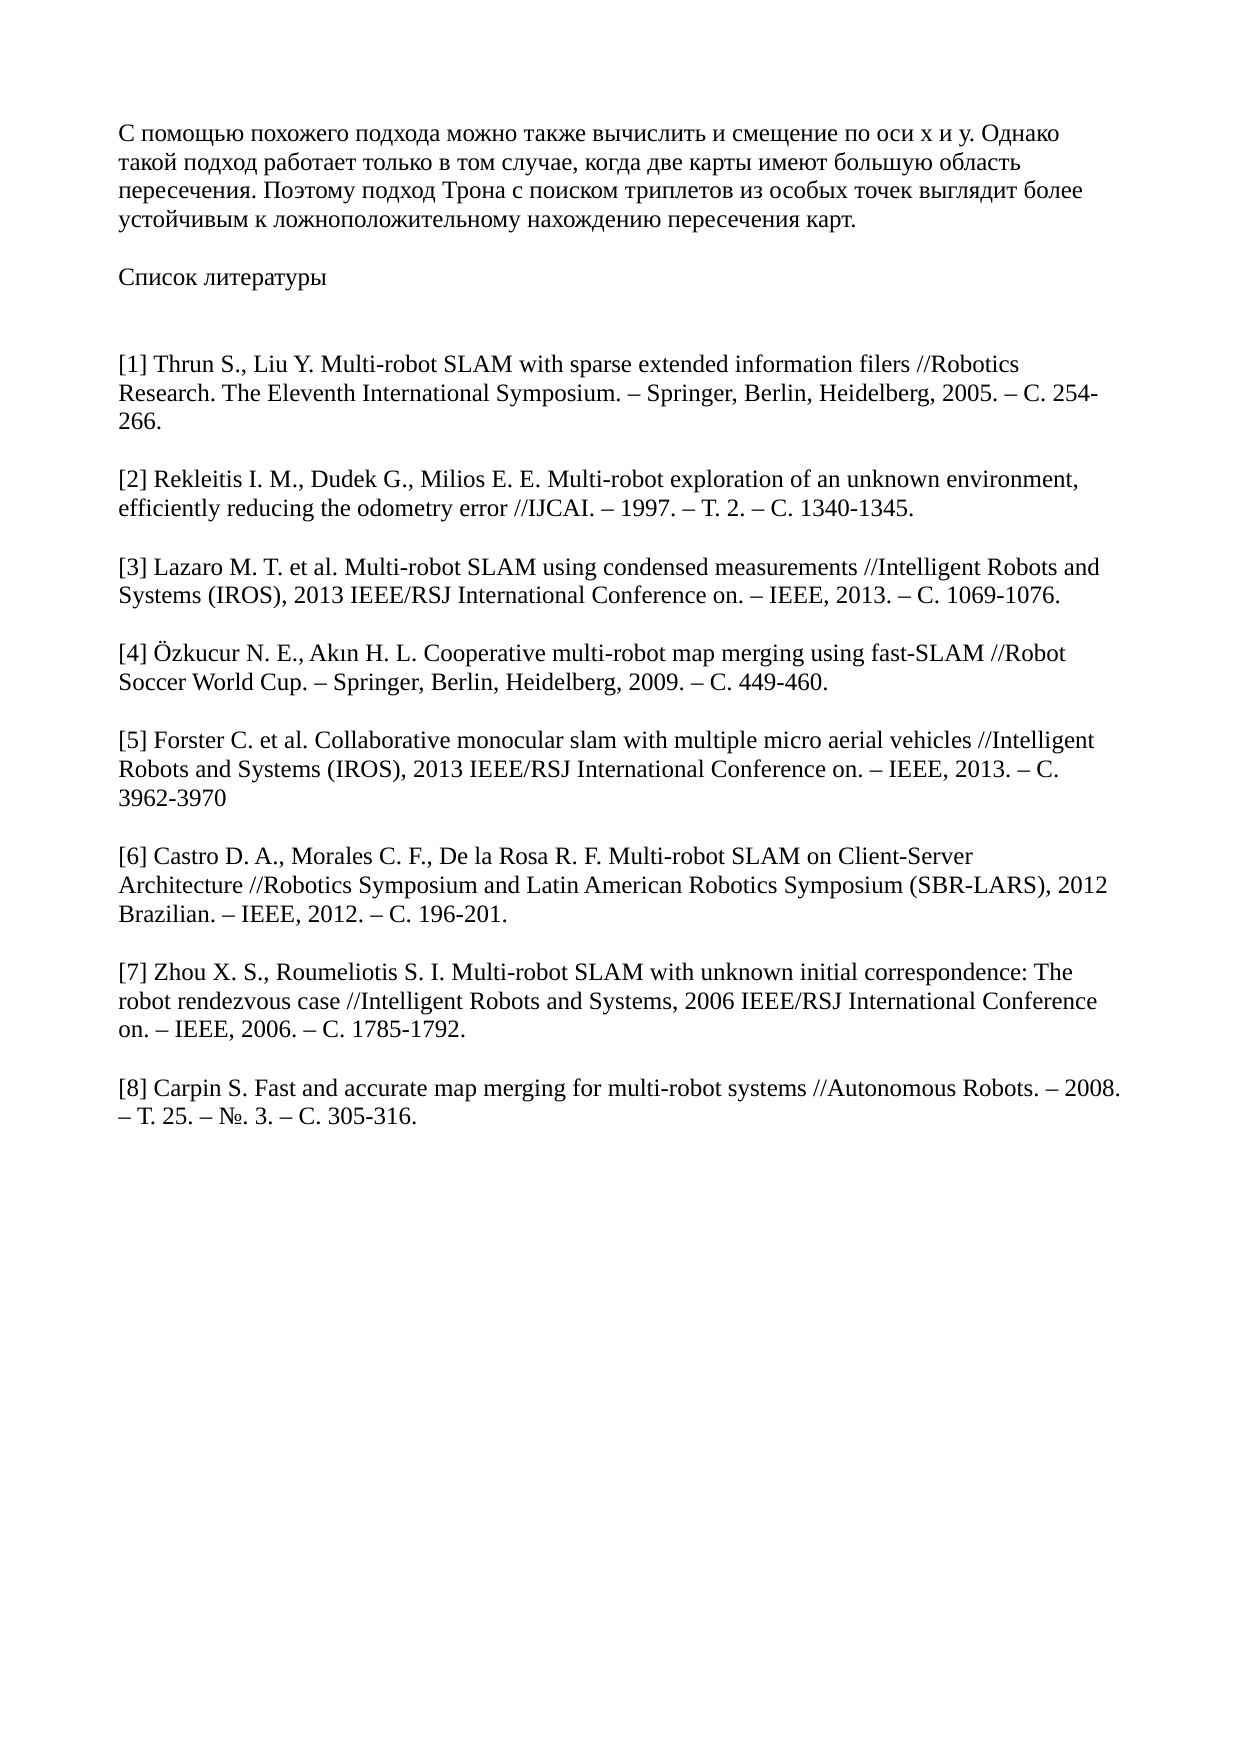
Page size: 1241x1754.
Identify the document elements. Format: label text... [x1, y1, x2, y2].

text [3] Lazaro M. T. et al. Multi-robot SLAM using condensed measurements //Intelligent Robots and Systems (IROS), 2013 IEEE/RSJ International Conference on. – IEEE, 2013. – С. 1069-1076. [118, 552, 1122, 609]
text [7] Zhou X. S., Roumeliotis S. I. Multi-robot SLAM with unknown initial correspondence: The robot rendezvous case //Intelligent Robots and Systems, 2006 IEEE/RSJ International Conference on. – IEEE, 2006. – С. 1785-1792. [118, 957, 1122, 1043]
text [1] Thrun S., Liu Y. Multi-robot SLAM with sparse extended information filers //Robotics Research. The Eleventh International Symposium. – Springer, Berlin, Heidelberg, 2005. – С. 254-266. [118, 349, 1122, 435]
text [8] Carpin S. Fast and accurate map merging for multi-robot systems //Autonomous Robots. – 2008. – Т. 25. – №. 3. – С. 305-316. [118, 1073, 1122, 1130]
text [6] Castro D. A., Morales C. F., De la Rosa R. F. Multi-robot SLAM on Client-Server Architecture //Robotics Symposium and Latin American Robotics Symposium (SBR-LARS), 2012 Brazilian. – IEEE, 2012. – С. 196-201. [118, 841, 1122, 927]
text С помощью похожего подхода можно также вычислить и смещение по оси х и у. Однако такой подход работает только в том случае, когда две карты имеют большую область пересечения. Поэтому подход Трона с поиском триплетов из особых точек выглядит более устойчивым к ложноположительному нахождению пересечения карт. [118, 118, 1122, 233]
text Список литературы [118, 262, 1122, 291]
text [5] Forster C. et al. Collaborative monocular slam with multiple micro aerial vehicles //Intelligent Robots and Systems (IROS), 2013 IEEE/RSJ International Conference on. – IEEE, 2013. – С. 3962-3970 [118, 726, 1122, 812]
text [2] Rekleitis I. M., Dudek G., Milios E. E. Multi-robot exploration of an unknown environment, efficiently reducing the odometry error //IJCAI. – 1997. – Т. 2. – С. 1340-1345. [118, 464, 1122, 522]
text [4] Özkucur N. E., Akın H. L. Cooperative multi-robot map merging using fast-SLAM //Robot Soccer World Cup. – Springer, Berlin, Heidelberg, 2009. – С. 449-460. [118, 638, 1122, 696]
